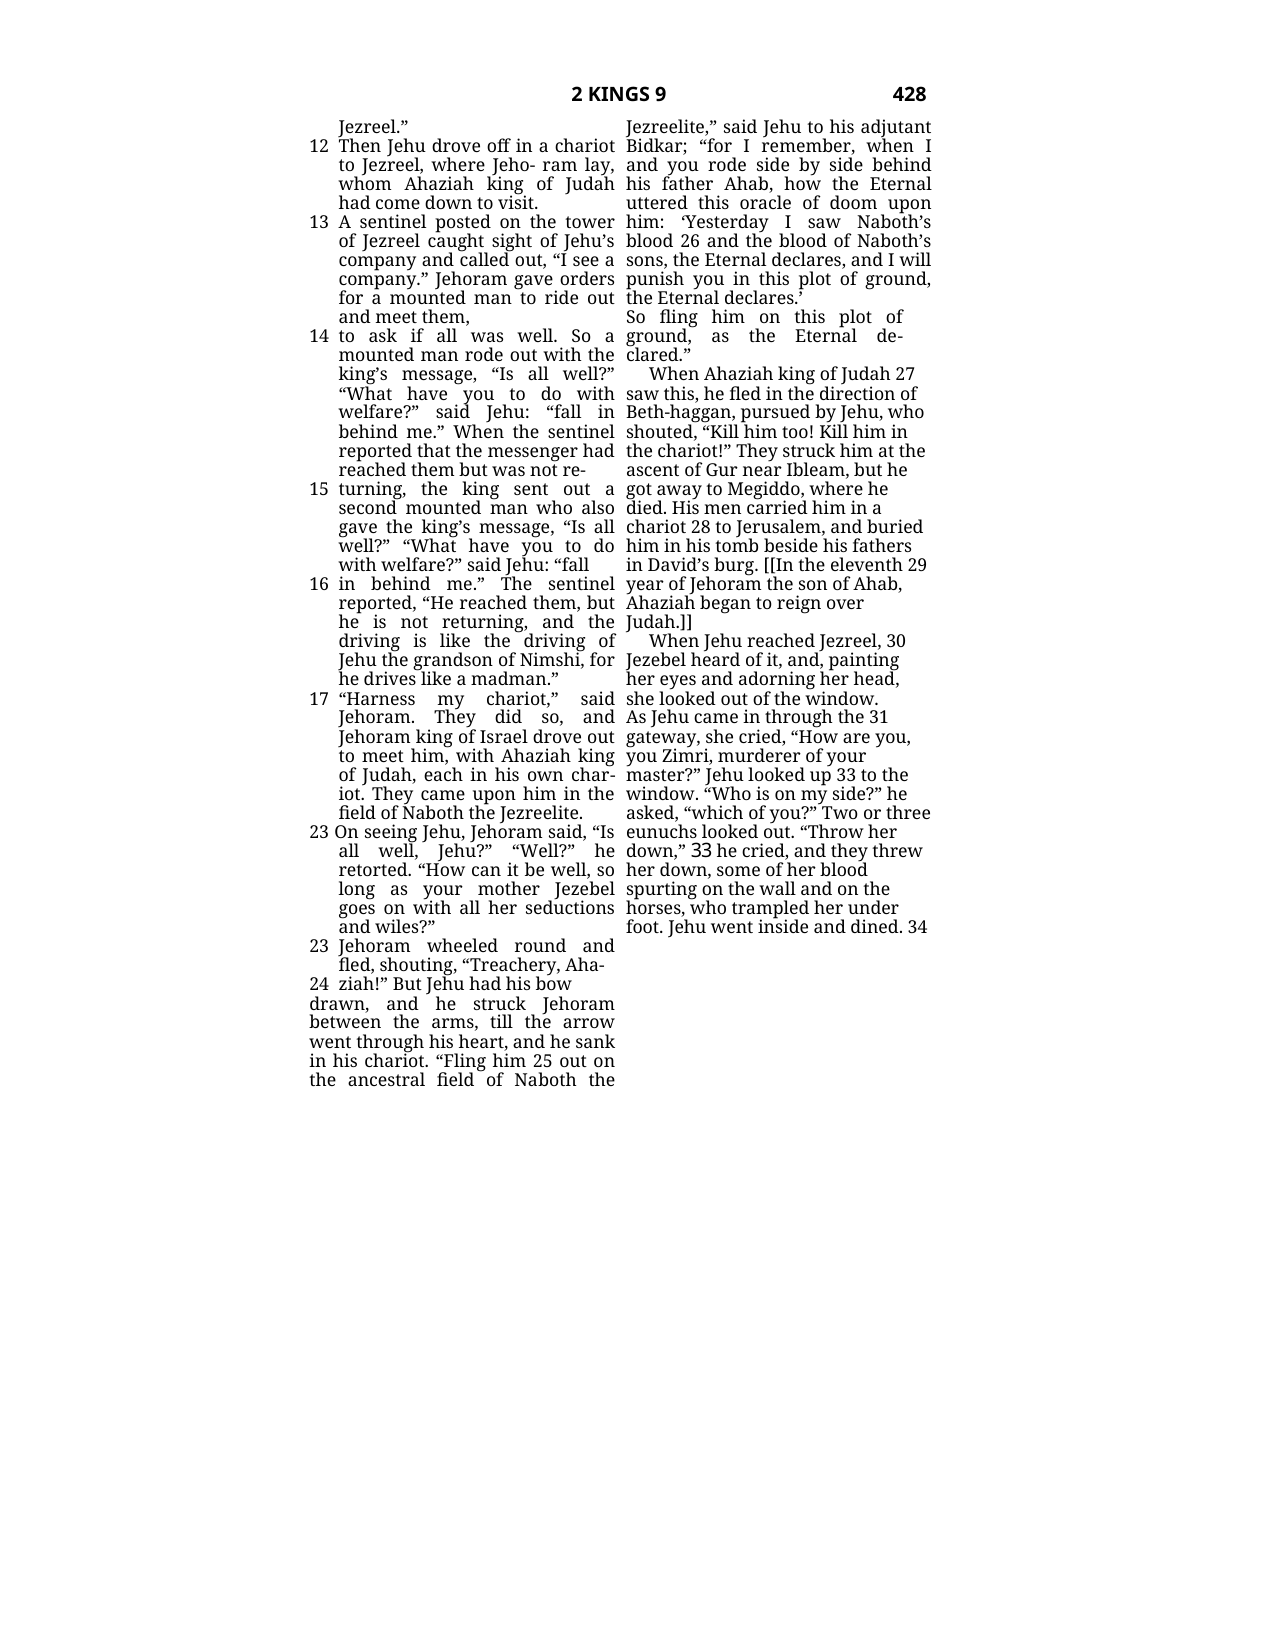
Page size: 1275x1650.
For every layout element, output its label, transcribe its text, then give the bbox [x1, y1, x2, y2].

text When Ahaziah king of Judah 27 saw this, he fled in the direction of Beth-haggan, pursued by Jehu, who shouted, “Kill him too! Kill him in the chariot!” They struck him at the ascent of Gur near Ibleam, but he got away to Megiddo, where he died. His men carried him in a chariot 28 to Jerusalem, and buried him in his tomb beside his fathers in David’s burg. [[In the eleventh 29 year of Jehoram the son of Ahab, Ahaziah began to reign over Judah.]] [626, 366, 932, 632]
list A sentinel posted on the tower of Jezreel caught sight of Jehu’s company and called out, “I see a company.” Jehoram gave orders for a mounted man to ride out and meet them, [309, 213, 615, 327]
list turning, the king sent out a second mounted man who also gave the king’s message, “Is all well?” “What have you to do with welfare?” said Jehu: “fall [309, 480, 615, 575]
text Jezreel.” [338, 118, 615, 137]
text 23 On seeing Jehu, Jehoram said, “Is all well, Jehu?” “Well?” he retorted. “How can it be well, so long as your mother Jezebel goes on with all her seductions and wiles?” [309, 823, 615, 937]
list in behind me.” The sentinel reported, “He reached them, but he is not returning, and the driving is like the driving of Jehu the grandson of Nimshi, for he drives like a madman.” [309, 575, 615, 690]
list Jehoram wheeled round and fled, shouting, “Treachery, Aha- [309, 937, 615, 976]
text So fling him on this plot of ground, as the Eternal de­clared.” [626, 308, 903, 366]
list ziah!” But Jehu had his bow [309, 976, 615, 995]
text As Jehu came in through the 31 gateway, she cried, “How are you, you Zimri, murderer of your master?” Jehu looked up 33 to the window. “Who is on my side?” he asked, “which of you?” Two or three eunuchs looked out. “Throw her down,” 33 he cried, and they threw her down, some of her blood spurting on the wall and on the horses, who trampled her under foot. Jehu went inside and dined. 34 [626, 709, 932, 937]
list Then Jehu drove off in a chariot to Jezreel, where Jeho- ram lay, whom Ahaziah king of Judah had come down to visit. [309, 137, 615, 213]
list “Harness my chariot,” said Jehoram. They did so, and Jehoram king of Israel drove out to meet him, with Ahaziah king of Judah, each in his own char­iot. They came upon him in the field of Naboth the Jezreelite. [309, 690, 615, 823]
text Jezreelite,” said Jehu to his adjutant Bidkar; “for I re­member, when I and you rode side by side behind his father Ahab, how the Eternal uttered this oracle of doom upon him: ‘Yesterday I saw Naboth’s blood 26 and the blood of Naboth’s sons, the Eternal declares, and I will punish you in this plot of ground, the Eternal declares.’ [626, 118, 932, 308]
list to ask if all was well. So a mounted man rode out with the king’s message, “Is all well?” “What have you to do with welfare?” said Jehu: “fall in behind me.” When the sentinel reported that the messenger had reached them but was not re- [309, 327, 615, 480]
text drawn, and he struck Jehoram between the arms, till the arrow went through his heart, and he sank in his chariot. “Fling him 25 out on the ancestral field of Na­both the [309, 995, 615, 1090]
text When Jehu reached Jezreel, 30 Jezebel heard of it, and, painting her eyes and adorning her head, she looked out of the window. [626, 632, 932, 709]
